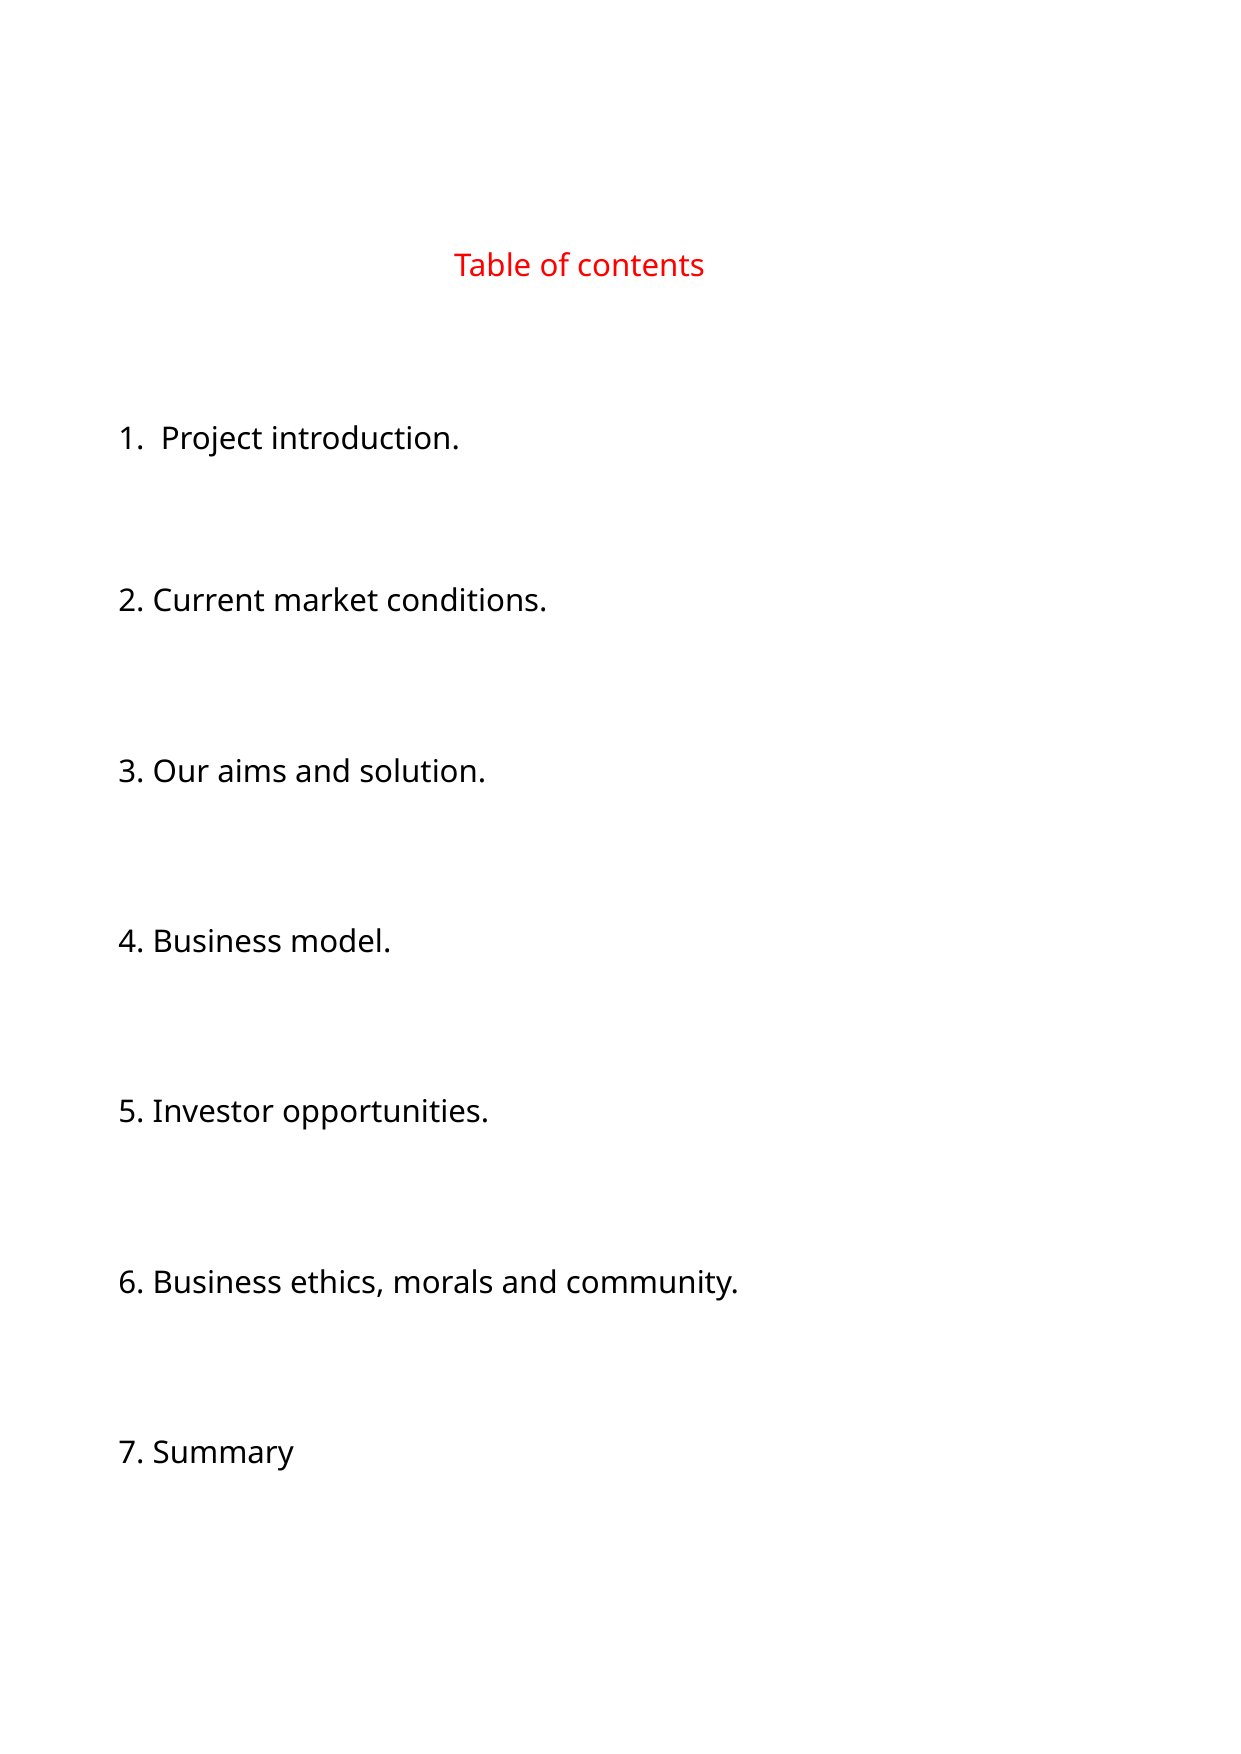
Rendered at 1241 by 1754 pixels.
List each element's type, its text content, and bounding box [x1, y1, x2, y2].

text 7. Summary [118, 1430, 1122, 1473]
text 5. Investor opportunities. [118, 1089, 1122, 1132]
text 1. Project introduction. [118, 416, 1122, 459]
text 6. Business ethics, morals and community. [118, 1260, 1122, 1302]
text 2. Current market conditions. [118, 578, 1122, 621]
text Table of contents [118, 232, 1122, 288]
text 4. Business model. [118, 919, 1122, 962]
text 3. Our aims and solution. [118, 748, 1122, 791]
